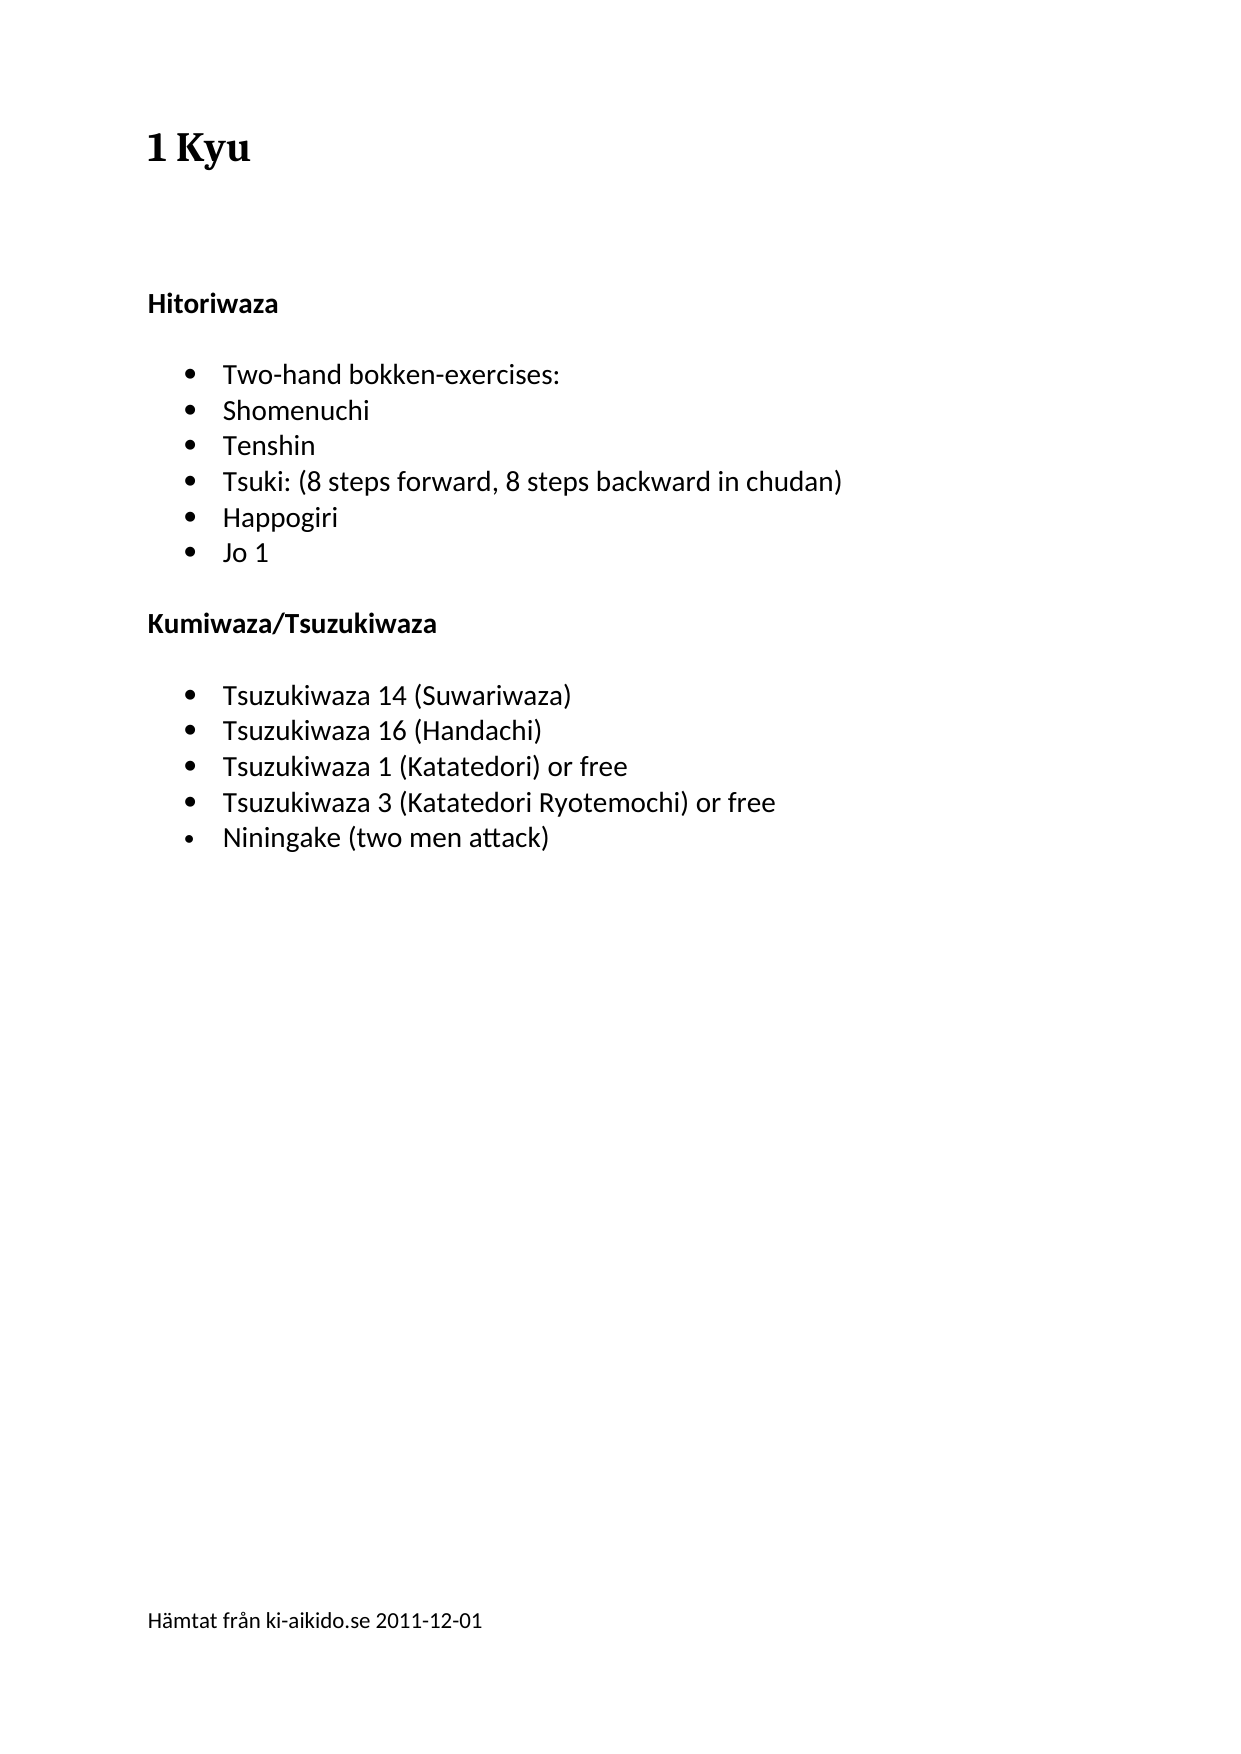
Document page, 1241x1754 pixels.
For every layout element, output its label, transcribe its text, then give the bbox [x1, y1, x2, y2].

subtitle 1 Kyu [148, 124, 1093, 172]
text Kumiwaza/Tsuzukiwaza [148, 606, 1093, 641]
list Happogiri [185, 499, 1093, 534]
text Hitoriwaza [148, 285, 1093, 321]
list Tsuzukiwaza 1 (Katatedori) or free [185, 748, 1093, 784]
list Two-hand bokken-exercises: [185, 356, 1093, 392]
list Tsuki: (8 steps forward, 8 steps backward in chudan) [185, 463, 1093, 499]
list Tsuzukiwaza 3 (Katatedori Ryotemochi) or free [185, 784, 1093, 819]
list Tenshin [185, 427, 1093, 463]
list Shomenuchi [185, 392, 1093, 427]
list Niningake (two men attack) [185, 819, 1093, 855]
list Tsuzukiwaza 14 (Suwariwaza) [185, 677, 1093, 712]
list Tsuzukiwaza 16 (Handachi) [185, 712, 1093, 748]
list Jo 1 [185, 534, 1093, 570]
